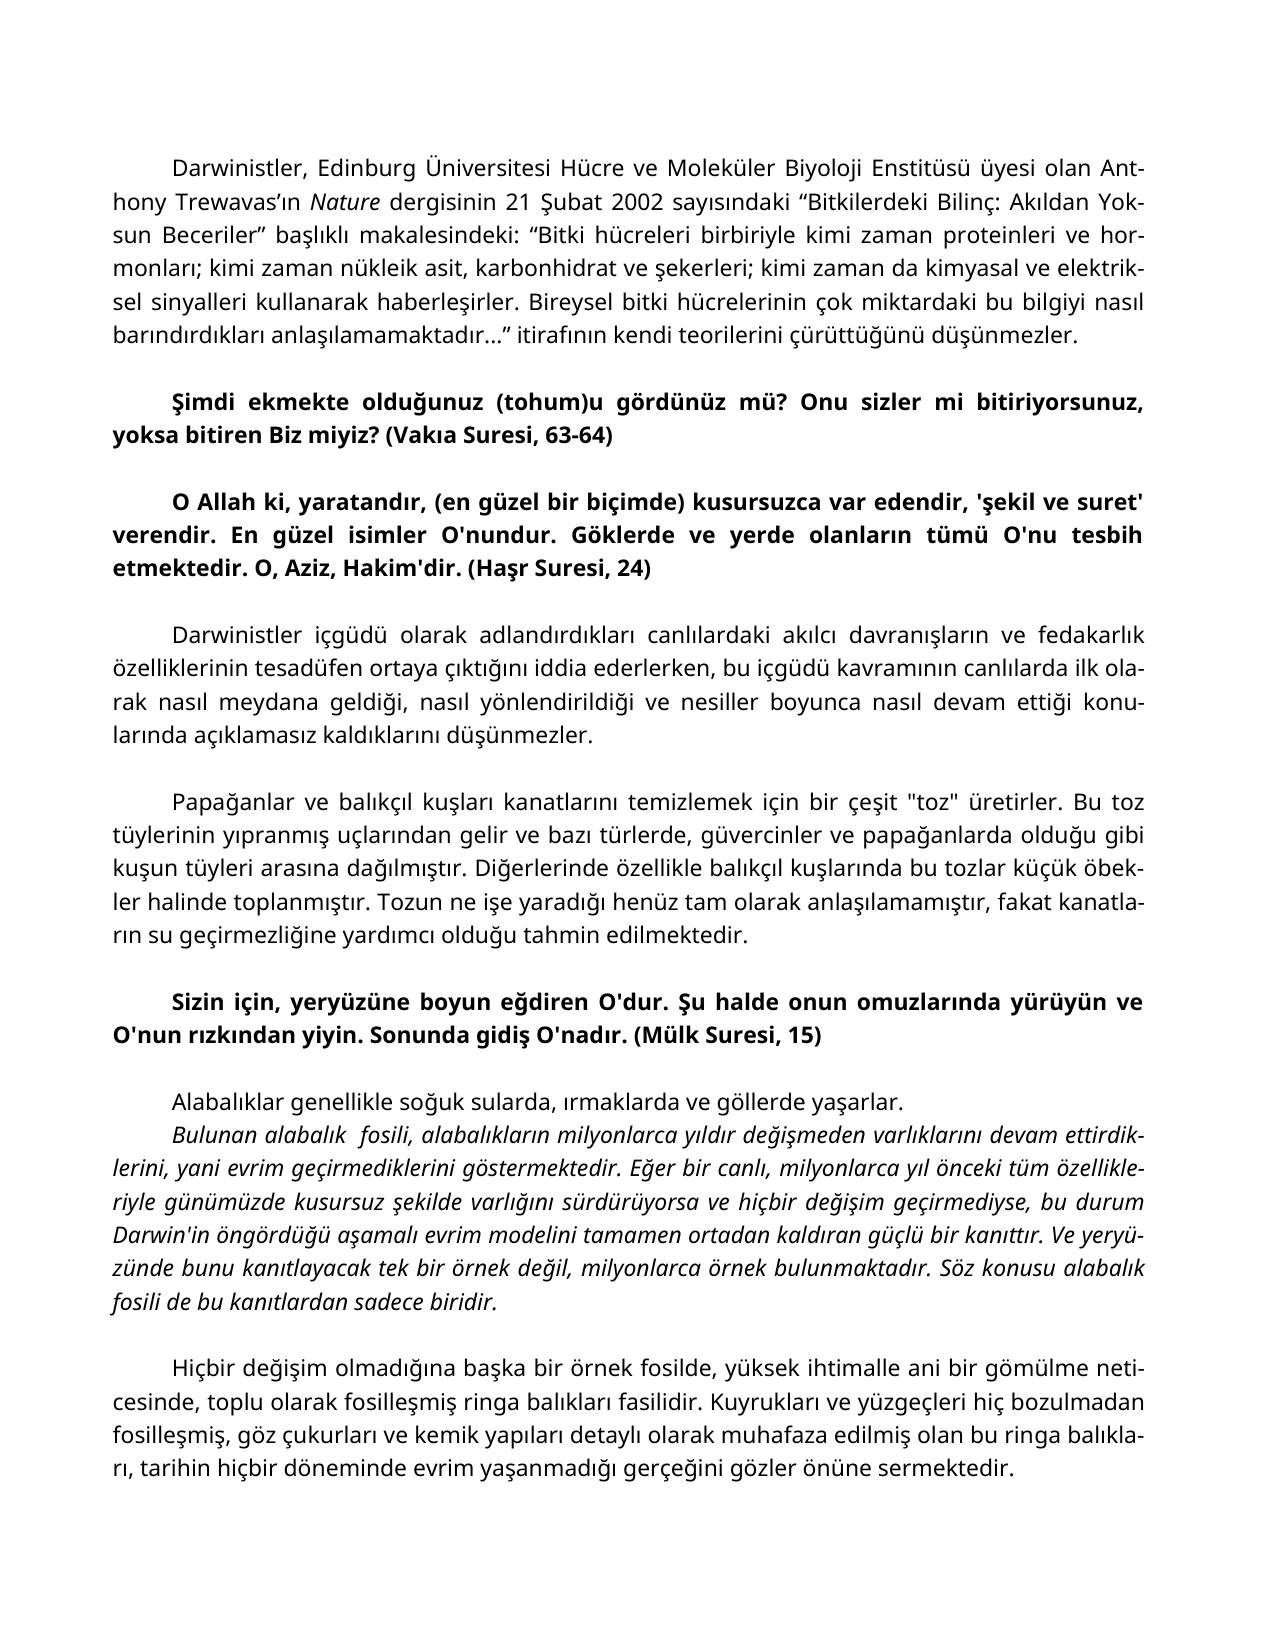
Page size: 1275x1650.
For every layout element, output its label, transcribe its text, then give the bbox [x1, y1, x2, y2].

text O Allah ki, yaratandır, (en güzel bir biçimde) kusursuzca var edendir, 'şekil ve suret' verendir. En güzel isimler O'nundur. Göklerde ve yerde olanların tümü O'nu tesbih etmektedir. O, Aziz, Hakim'dir. (Haşr Suresi, 24) [112, 483, 1145, 583]
text Dar­wi­nist­ler iç­gü­dü ola­rak ad­landırdıkları canlılar­da­ki akılcı dav­ranışların ve fe­da­karlık özel­lik­le­ri­nin te­sa­dü­fen or­ta­ya çıktığını id­di­a eder­ler­ken, bu iç­gü­dü kav­ramının canlılar­da ilk ola­rak nasıl mey­da­na gel­di­ği, nasıl yön­len­di­ril­di­ği ve ne­sil­ler bo­yun­ca nasıl de­vam et­ti­ği ko­nu­larında açıkla­masız kaldıklarını dü­şün­mez­ler. [112, 617, 1145, 750]
text Dar­wi­nist­ler, Edin­burg Üni­ver­si­te­si Hüc­re ve Mo­le­kü­ler Bi­yo­lo­ji Ens­ti­tü­sü üye­si olan Ant­hony Tre­wa­vas’ın Na­tu­re der­gi­si­nin 21 Şubat 2002 sayısında­ki “Bit­ki­ler­de­ki Bi­linç: Akıldan Yok­sun Be­ce­ri­ler” başlıklı ma­ka­le­sin­de­ki: “Bit­ki hüc­re­le­ri bir­bi­riy­le ki­mi za­man pro­te­in­le­ri ve hor­mon­ları; ki­mi za­man nük­le­ik asit, kar­bon­hid­rat ve şeker­le­ri; ki­mi za­man da kim­ya­sal ve elek­trik­sel sin­yal­le­ri kul­la­na­rak ha­ber­leşir­ler. Bi­rey­sel bit­ki hüc­re­le­ri­nin çok mik­tar­da­ki bu bil­gi­yi nasıl barındırdıkları an­laşıla­ma­mak­tadır...” iti­rafının ken­di te­ori­le­ri­ni çü­rüt­tüğünü düşün­mez­ler. [112, 150, 1145, 350]
text Hiçbir değişim olmadığına başka bir örnek fosilde, yük­sek ih­ti­mal­le ani bir gö­mül­me ne­ti­ce­sin­de, top­lu ola­rak fo­sil­leş­miş rin­ga ba­lık­la­rı fasilidir. Kuy­ruk­la­rı ve yüz­geç­le­ri hiç bo­zul­ma­dan fo­sil­leş­miş, göz çu­kur­la­rı ve ke­mik ya­pı­la­rı de­tay­lı ola­rak mu­ha­fa­za edil­miş olan bu rin­ga ba­lık­la­rı, ta­ri­hin hiç­bir dö­ne­min­de ev­rim ya­şan­ma­dı­ğı ger­çe­ği­ni göz­ler önü­ne ser­mek­te­dir. [112, 1350, 1145, 1483]
text Bulunan ala­ba­lık fo­si­li, ala­ba­lık­la­rın mil­yon­lar­ca yıl­dır de­ğiş­me­den var­lık­la­rı­nı de­vam et­tir­dik­le­ri­ni, ya­ni ev­rim ge­çir­me­dik­le­ri­ni gös­ter­mek­te­dir. Eğer bir canlı, mil­yon­lar­ca yıl ön­ce­ki tüm özel­lik­le­riy­le gü­nü­müz­de ku­sur­suz şe­kil­de varlığını sür­dü­rü­yor­sa ve hiç­bir de­ği­şim ge­çir­me­diy­se, bu du­rum Dar­win'in ön­gör­dü­ğü aşa­malı ev­rim mo­de­li­ni ta­ma­men or­ta­dan kaldıran güç­lü bir kanıttır. Ve yer­yü­zün­de bu­nu kanıtla­ya­cak tek bir ör­nek de­ğil, mil­yon­lar­ca ör­nek bu­lun­mak­tadır. Söz ko­nu­su ala­ba­lık fo­si­li de bu ka­nıt­lar­dan sa­de­ce bi­ri­dir. [112, 1117, 1145, 1317]
text Şimdi ekmekte olduğunuz (tohum)u gördünüz mü? Onu sizler mi bitiriyorsunuz, yoksa bitiren Biz miyiz? (Vakıa Suresi, 63-64) [112, 383, 1145, 450]
text Pa­pa­ğan­lar ve ba­lık­çıl kuş­la­rı ka­nat­la­rı­nı te­miz­le­mek için bir çe­şit "toz" üre­tir­ler. Bu toz tüy­le­ri­nin yıp­ran­mış uç­la­rın­dan ge­lir ve ba­zı tür­ler­de, gü­ver­cin­ler ve pa­pa­ğan­lar­da ol­du­ğu gi­bi ku­şun tüy­le­ri ara­sı­na da­ğıl­mış­tır. Di­ğer­le­rin­de özel­lik­le ba­lık­çıl kuş­la­rın­da bu toz­lar kü­çük öbek­ler ha­lin­de top­lan­mış­tır. To­zun ne işe ya­ra­dı­ğı he­nüz tam ola­rak an­la­şı­la­ma­mış­tır, fa­kat ka­nat­la­rın su ge­çir­mez­li­ği­ne yar­dım­cı ol­du­ğu tah­min edil­mek­te­dir. [112, 783, 1145, 950]
text Ala­ba­lık­lar ge­nel­lik­le so­ğuk su­lar­da, ır­mak­lar­da ve göl­ler­de ya­şar­lar. [112, 1083, 1145, 1117]
text Sizin için, yeryüzüne boyun eğdiren O'dur. Şu halde onun omuzlarında yürüyün ve O'nun rızkından yiyin. Sonunda gidiş O'nadır. (Mülk Suresi, 15) [112, 983, 1145, 1050]
